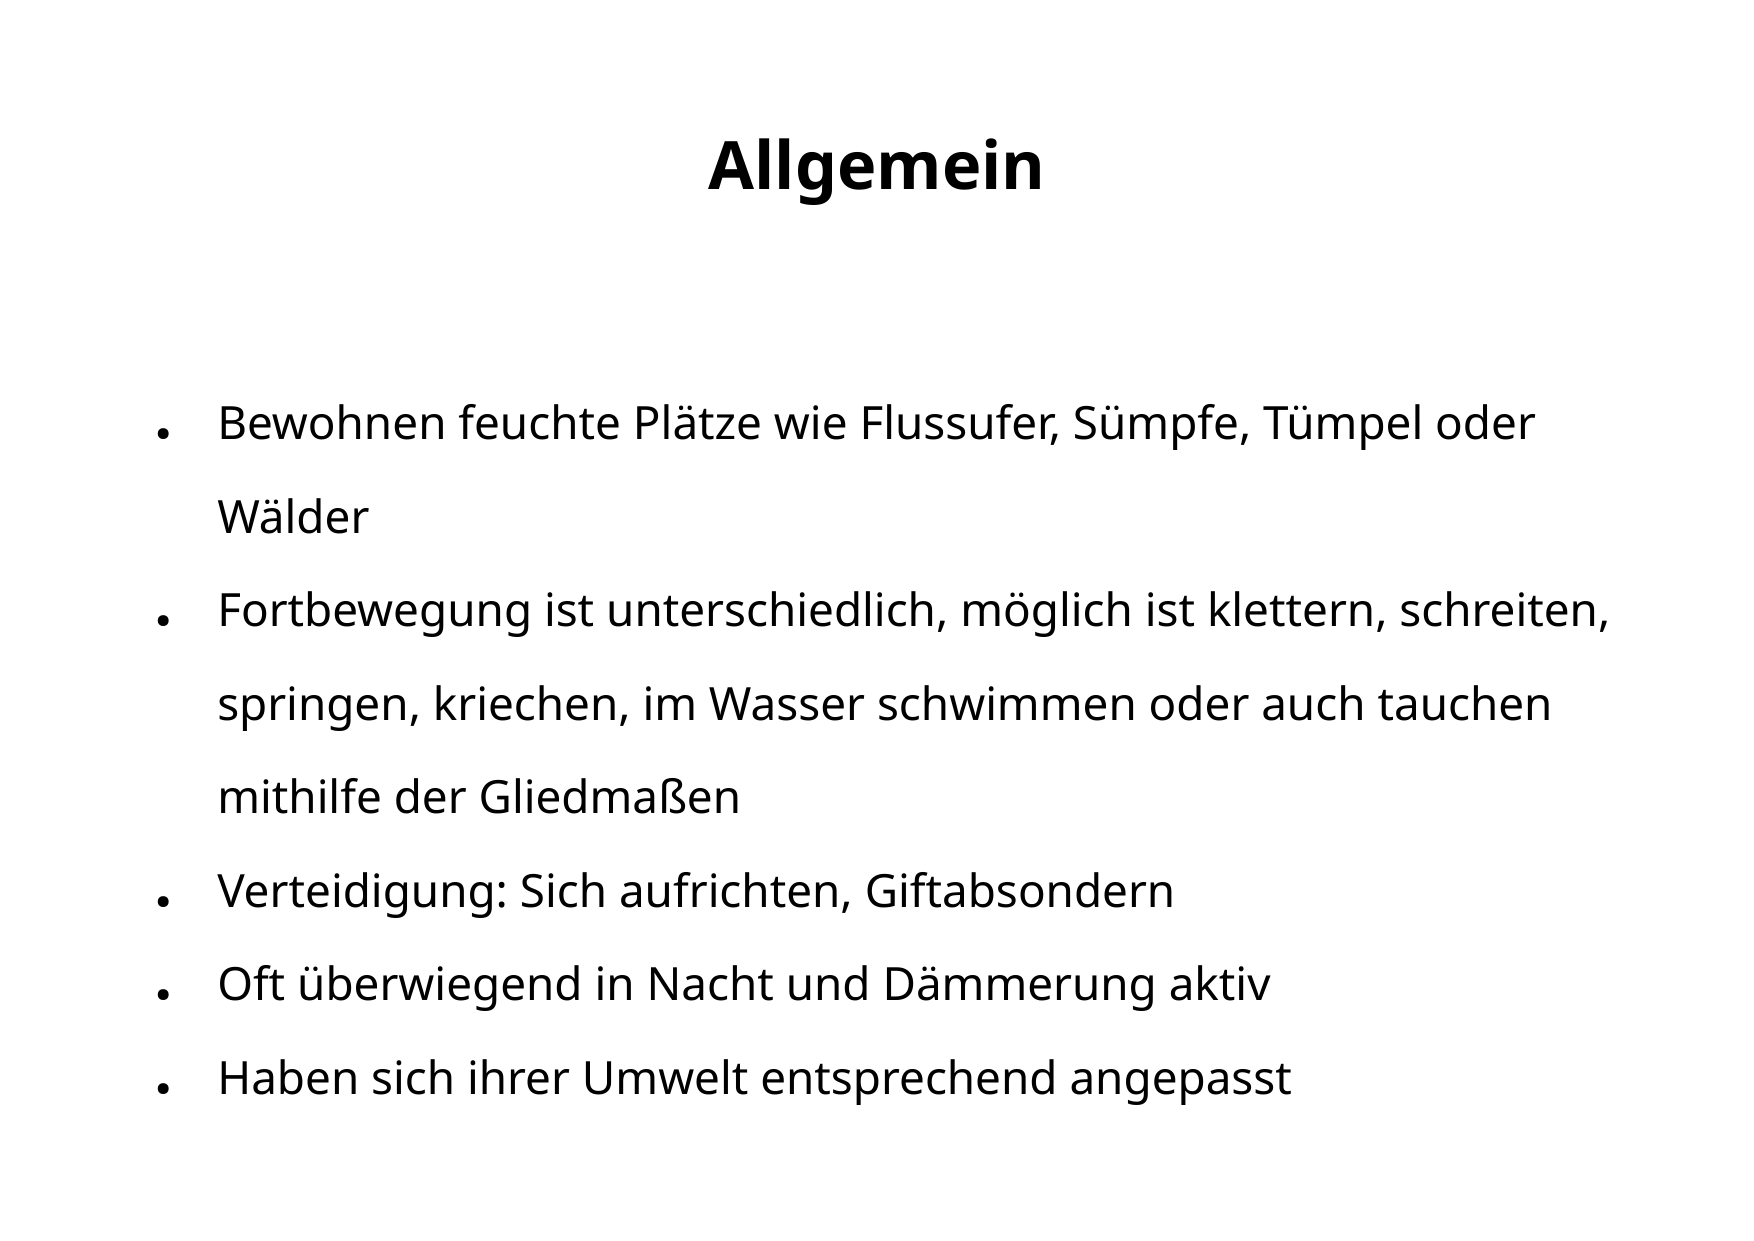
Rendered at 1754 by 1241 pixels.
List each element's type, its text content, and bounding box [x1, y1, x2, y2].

list Haben sich ihrer Umwelt entsprechend angepasst [156, 1045, 1636, 1108]
list Oft überwiegend in Nacht und Dämmerung aktiv [156, 952, 1636, 1014]
list Verteidigung: Sich aufrichten, Giftabsondern [156, 858, 1636, 921]
list Bewohnen feuchte Plätze wie Flussufer, Sümpfe, Tümpel oder Wälder [156, 391, 1636, 547]
text Allgemein [118, 118, 1636, 209]
list Fortbewegung ist unterschiedlich, möglich ist klettern, schreiten, springen, kriechen, im Wasser schwimmen oder auch tauchen mithilfe der Gliedmaßen [156, 578, 1636, 827]
